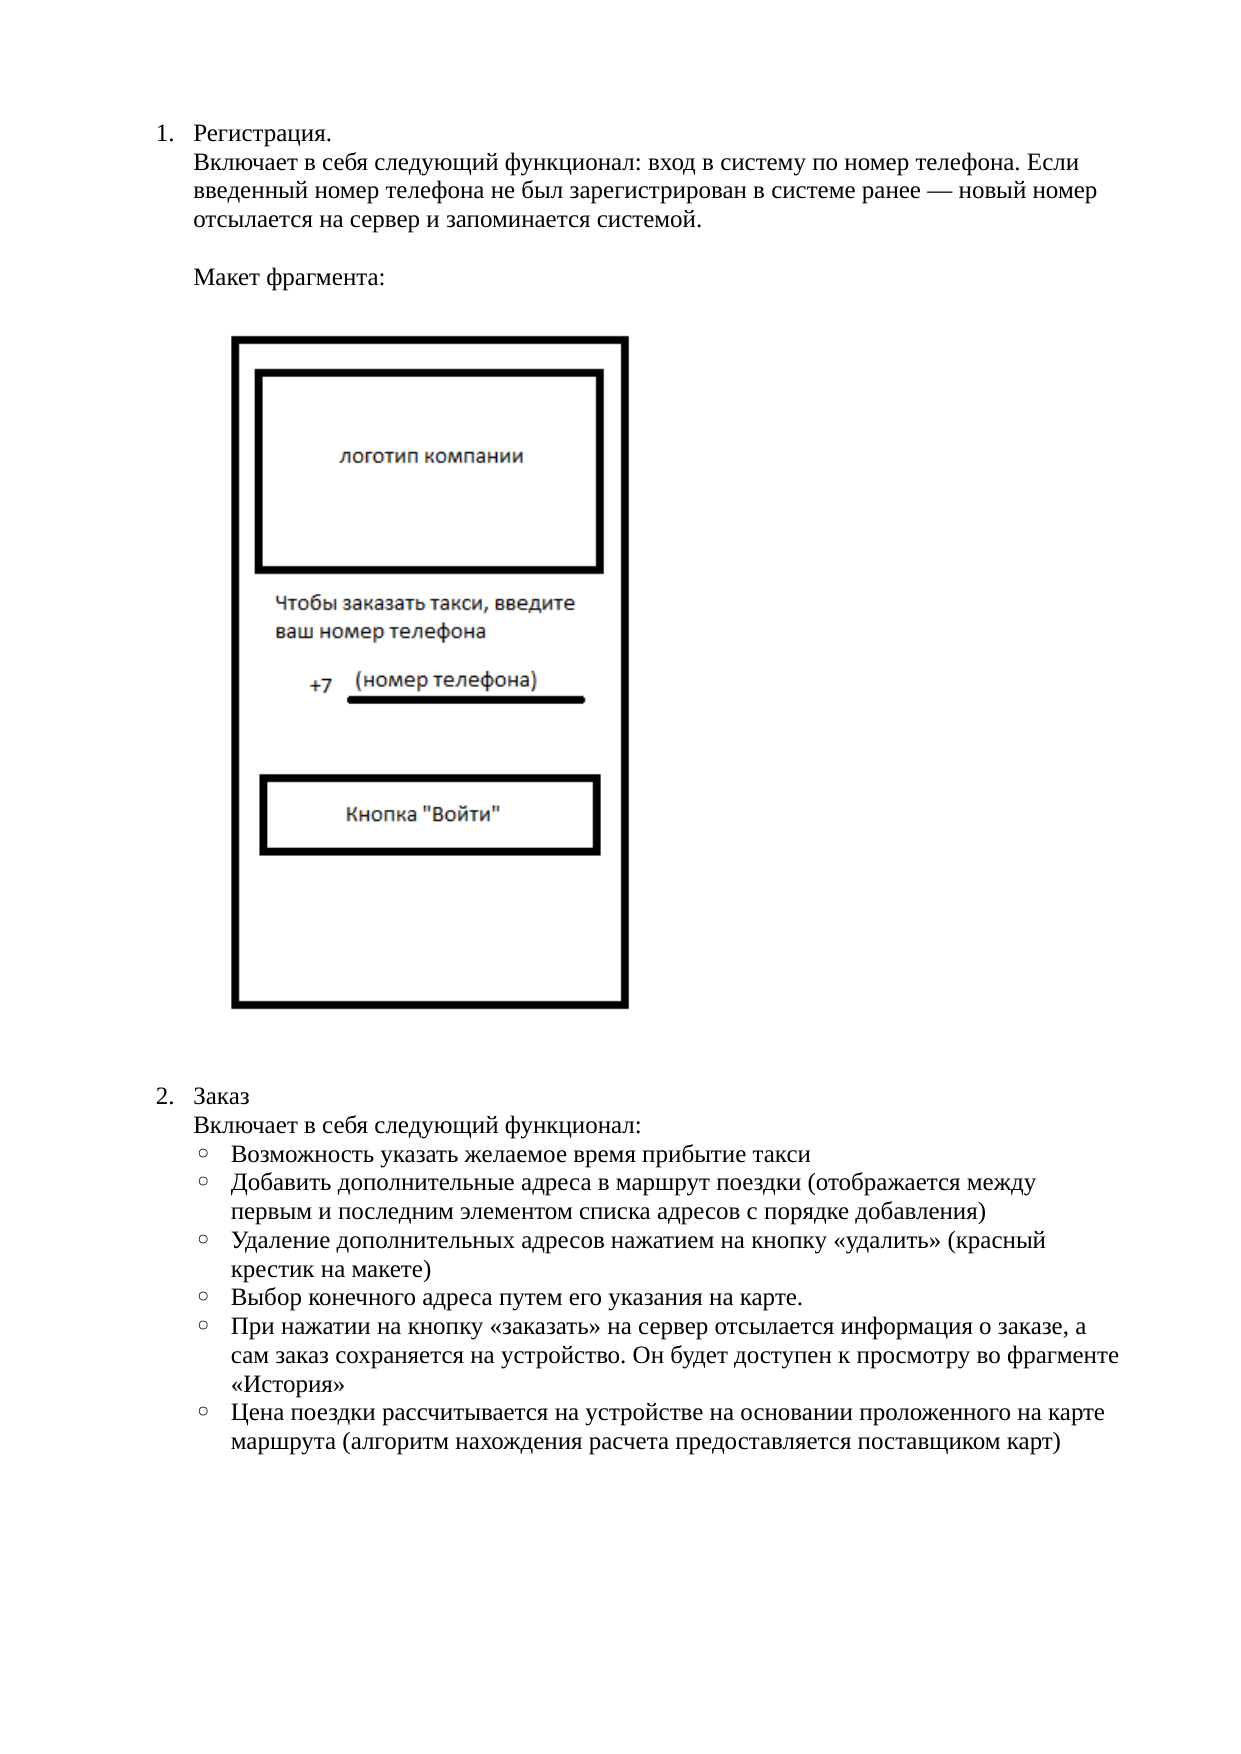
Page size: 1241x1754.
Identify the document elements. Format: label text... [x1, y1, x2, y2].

list При нажатии на кнопку «заказать» на сервер отсылается информация о заказе, а сам заказ сохраняется на устройство. Он будет доступен к просмотру во фрагменте «История» [193, 1311, 1122, 1397]
list Цена поездки рассчитывается на устройстве на основании проложенного на карте маршрута (алгоритм нахождения расчета предоставляется поставщиком карт) [193, 1397, 1122, 1455]
list Заказ Включает в себя следующий функционал: [156, 1081, 1122, 1139]
list Регистрация. Включает в себя следующий функционал: вход в систему по номер телефона. Если введенный номер телефона не был зарегистрирован в системе ранее — новый номер отсылается на сервер и запоминается системой. Макет фрагмента: [156, 118, 1122, 1081]
list Удаление дополнительных адресов нажатием на кнопку «удалить» (красный крестик на макете) [193, 1225, 1122, 1282]
list Добавить дополнительные адреса в маршрут поездки (отображается между первым и последним элементом списка адресов с порядке добавления) [193, 1167, 1122, 1225]
picture [194, 291, 662, 1053]
list Выбор конечного адреса путем его указания на карте. [193, 1282, 1122, 1311]
list Возможность указать желаемое время прибытие такси [193, 1139, 1122, 1167]
